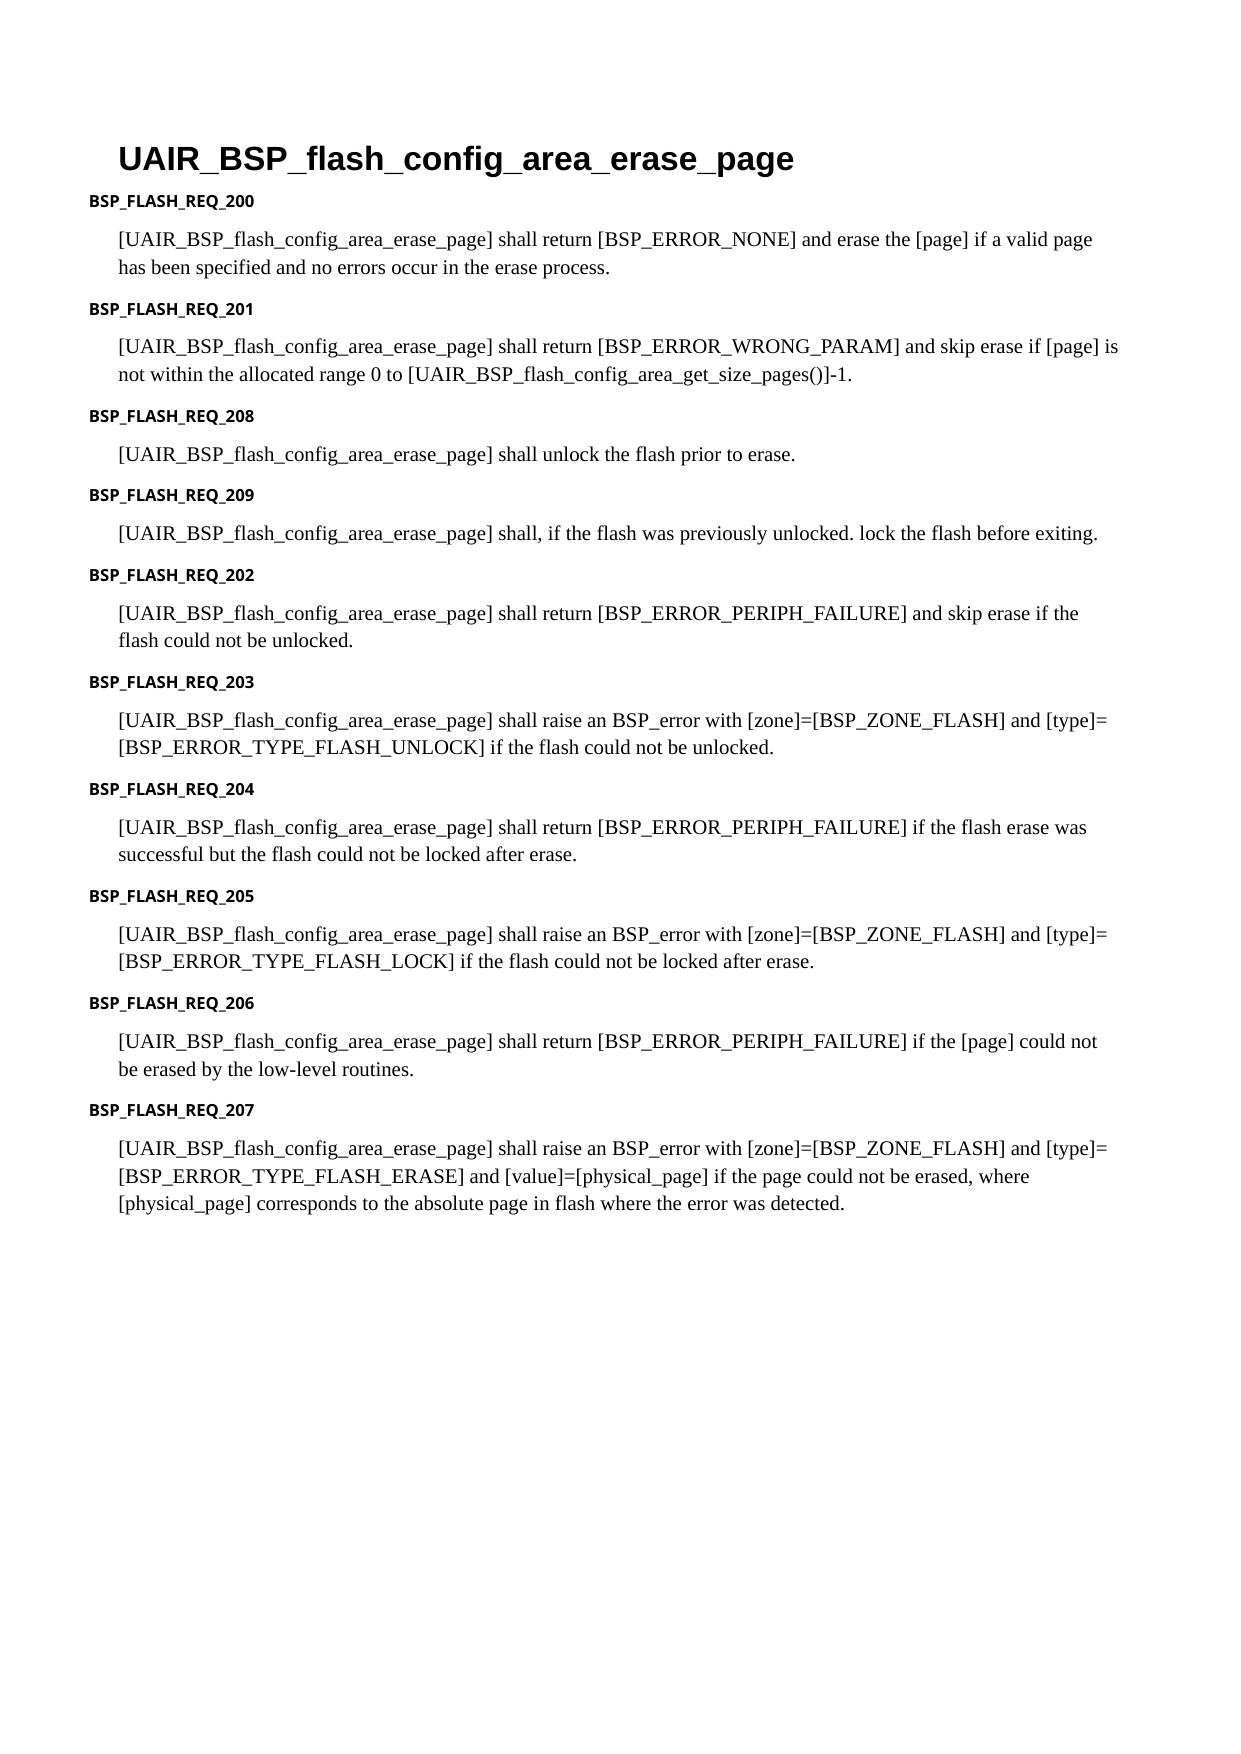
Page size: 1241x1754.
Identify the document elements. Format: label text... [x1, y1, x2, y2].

text BSP_FLASH_REQ_204 [89, 777, 1122, 800]
text [UAIR_BSP_flash_config_area_erase_page] shall return [BSP_ERROR_PERIPH_FAILURE] if the flash erase was successful but the flash could not be locked after erase. [118, 815, 1122, 866]
text [UAIR_BSP_flash_config_area_erase_page] shall raise an BSP_error with [zone]=[BSP_ZONE_FLASH] and [type]= [BSP_ERROR_TYPE_FLASH_LOCK] if the flash could not be locked after erase. [118, 922, 1122, 973]
text BSP_FLASH_REQ_206 [89, 992, 1122, 1014]
text [UAIR_BSP_flash_config_area_erase_page] shall unlock the flash prior to erase. [118, 442, 1122, 466]
text [UAIR_BSP_flash_config_area_erase_page] shall return [BSP_ERROR_WRONG_PARAM] and skip erase if [page] is not within the allocated range 0 to [UAIR_BSP_flash_config_area_get_size_pages()]-1. [118, 334, 1122, 386]
text [UAIR_BSP_flash_config_area_erase_page] shall raise an BSP_error with [zone]=[BSP_ZONE_FLASH] and [type]= [BSP_ERROR_TYPE_FLASH_UNLOCK] if the flash could not be unlocked. [118, 708, 1122, 759]
subtitle UAIR_BSP_flash_config_area_erase_page [118, 139, 1122, 178]
text [UAIR_BSP_flash_config_area_erase_page] shall return [BSP_ERROR_PERIPH_FAILURE] if the [page] could not be erased by the low-level routines. [118, 1029, 1122, 1081]
text BSP_FLASH_REQ_202 [89, 563, 1122, 586]
text [UAIR_BSP_flash_config_area_erase_page] shall return [BSP_ERROR_NONE] and erase the [page] if a valid page has been specified and no errors occur in the erase process. [118, 227, 1122, 279]
text BSP_FLASH_REQ_207 [89, 1099, 1122, 1121]
text [UAIR_BSP_flash_config_area_erase_page] shall raise an BSP_error with [zone]=[BSP_ZONE_FLASH] and [type]= [BSP_ERROR_TYPE_FLASH_ERASE] and [value]=[physical_page] if the page could not be erased, where [physical_page] corresponds to the absolute page in flash where the error was detected. [118, 1136, 1122, 1215]
text BSP_FLASH_REQ_205 [89, 884, 1122, 907]
text BSP_FLASH_REQ_209 [89, 484, 1122, 506]
text BSP_FLASH_REQ_208 [89, 404, 1122, 427]
text BSP_FLASH_REQ_203 [89, 670, 1122, 693]
text [UAIR_BSP_flash_config_area_erase_page] shall, if the flash was previously unlocked. lock the flash before exiting. [118, 521, 1122, 545]
text [UAIR_BSP_flash_config_area_erase_page] shall return [BSP_ERROR_PERIPH_FAILURE] and skip erase if the flash could not be unlocked. [118, 601, 1122, 652]
text BSP_FLASH_REQ_201 [89, 297, 1122, 320]
text BSP_FLASH_REQ_200 [89, 190, 1122, 213]
